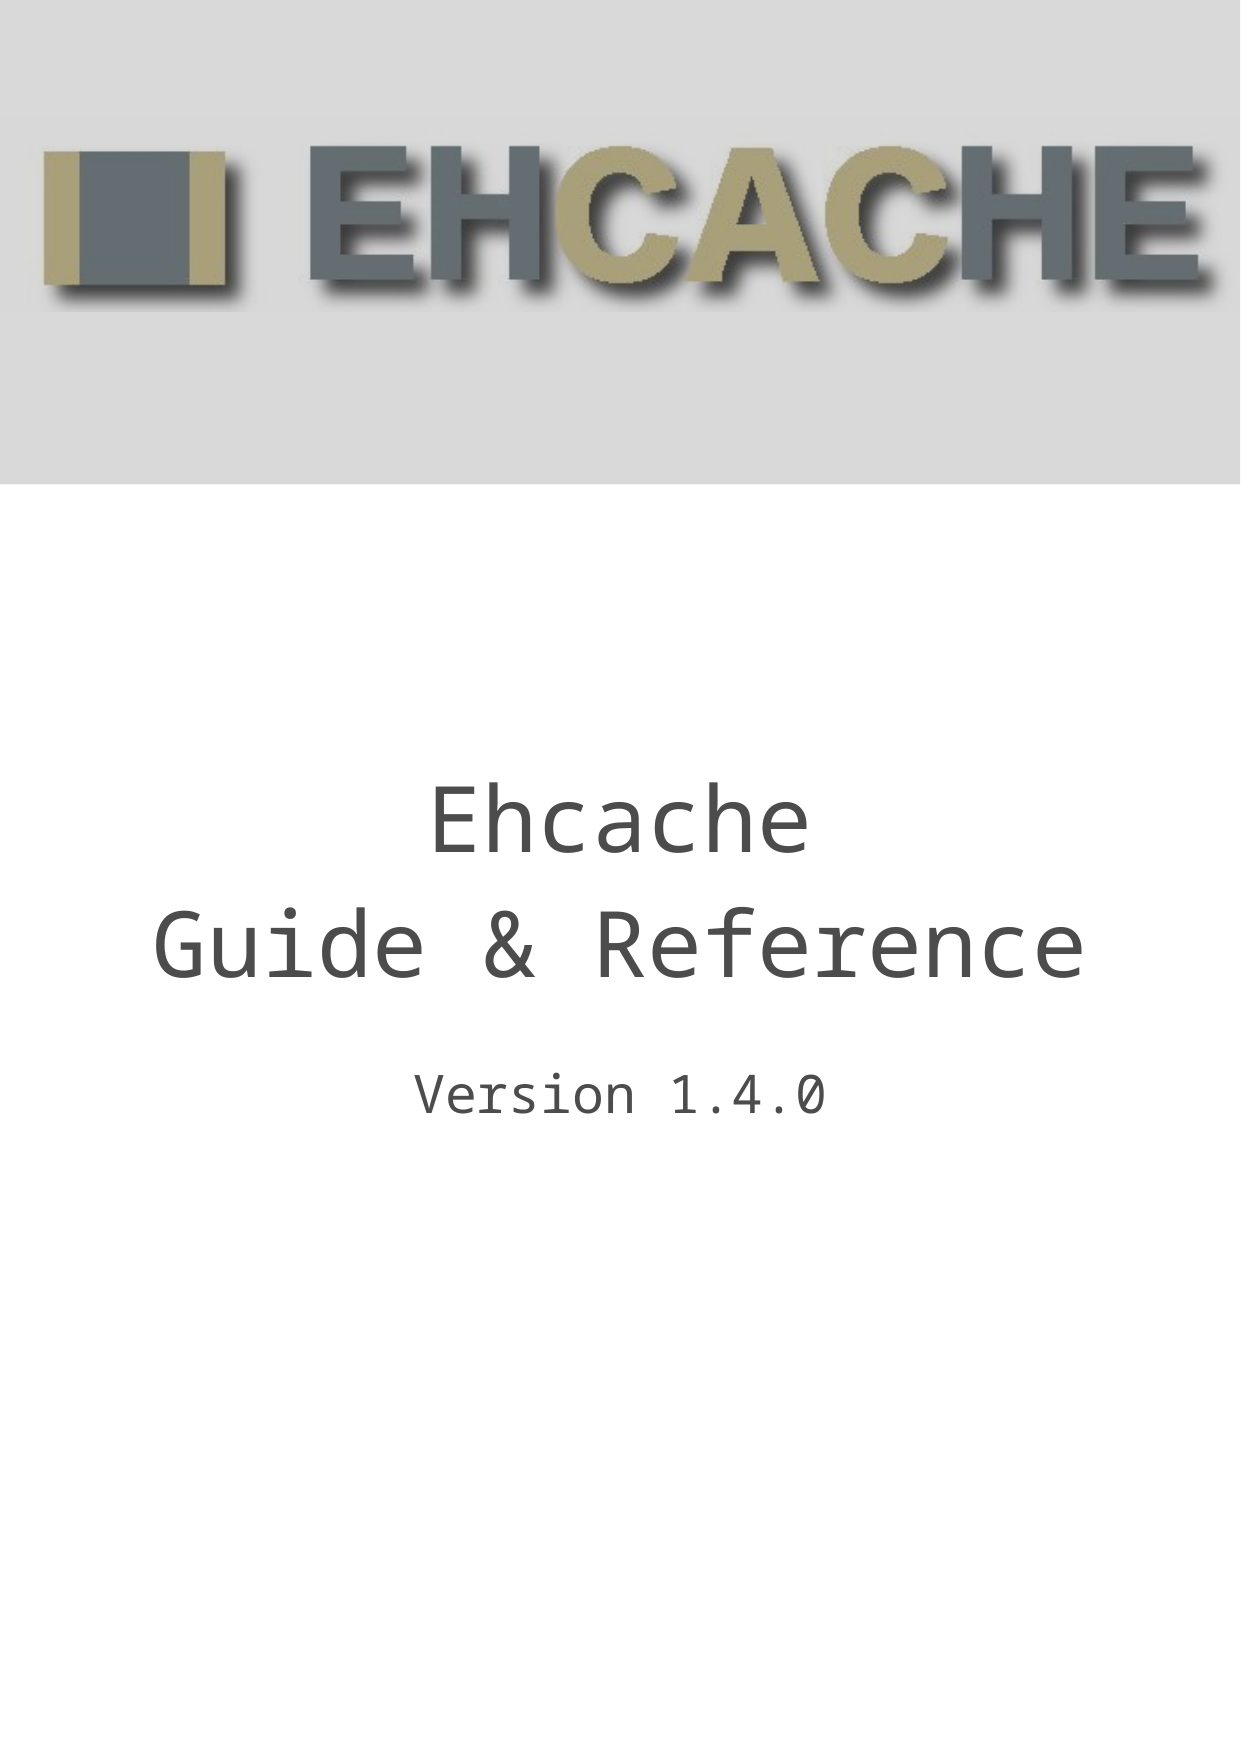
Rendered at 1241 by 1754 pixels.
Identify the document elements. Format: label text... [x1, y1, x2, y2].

text Ehcache Guide & Reference Version 1.4.0 [0, 754, 1240, 1129]
